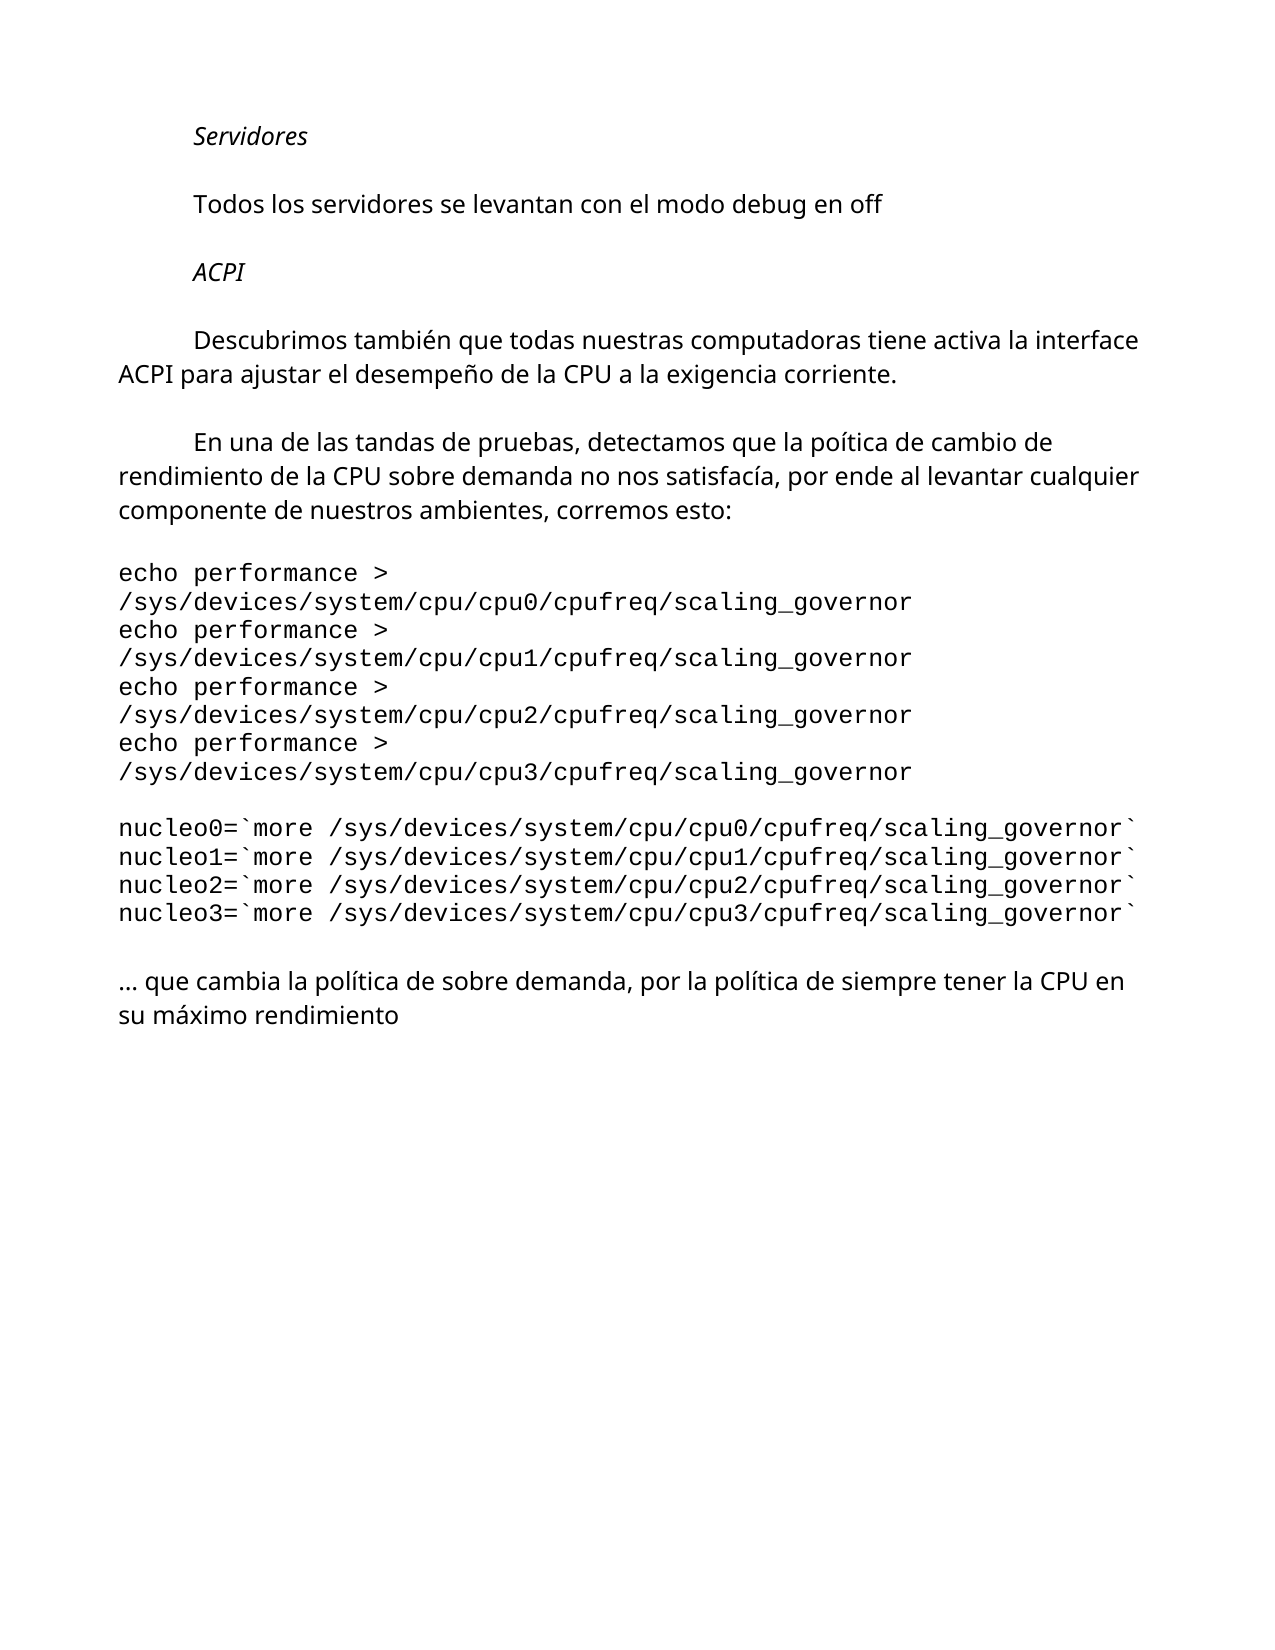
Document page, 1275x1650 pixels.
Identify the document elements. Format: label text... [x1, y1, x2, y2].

text echo performance > /sys/devices/system/cpu/cpu3/cpufreq/scaling_governor [118, 731, 1157, 788]
text Todos los servidores se levantan con el modo debug en off [193, 186, 1157, 220]
text En una de las tandas de pruebas, detectamos que la poítica de cambio de rendimiento de la CPU sobre demanda no nos satisfacía, por ende al levantar cualquier componente de nuestros ambientes, corremos esto: [118, 425, 1157, 527]
text echo performance > /sys/devices/system/cpu/cpu0/cpufreq/scaling_governor [118, 561, 1157, 618]
text Descubrimos también que todas nuestras computadoras tiene activa la interface ACPI para ajustar el desempeño de la CPU a la exigencia corriente. [118, 322, 1157, 391]
text ACPI [118, 254, 1157, 288]
text nucleo1=`more /sys/devices/system/cpu/cpu1/cpufreq/scaling_governor` [118, 844, 1157, 873]
text … que cambia la política de sobre demanda, por la política de siempre tener la CPU en su máximo rendimiento [118, 963, 1157, 1031]
text Servidores [118, 118, 1157, 152]
text echo performance > /sys/devices/system/cpu/cpu2/cpufreq/scaling_governor [118, 674, 1157, 731]
text echo performance > /sys/devices/system/cpu/cpu1/cpufreq/scaling_governor [118, 618, 1157, 674]
text nucleo3=`more /sys/devices/system/cpu/cpu3/cpufreq/scaling_governor` [118, 901, 1157, 929]
text nucleo2=`more /sys/devices/system/cpu/cpu2/cpufreq/scaling_governor` [118, 873, 1157, 901]
text nucleo0=`more /sys/devices/system/cpu/cpu0/cpufreq/scaling_governor` [118, 816, 1157, 844]
